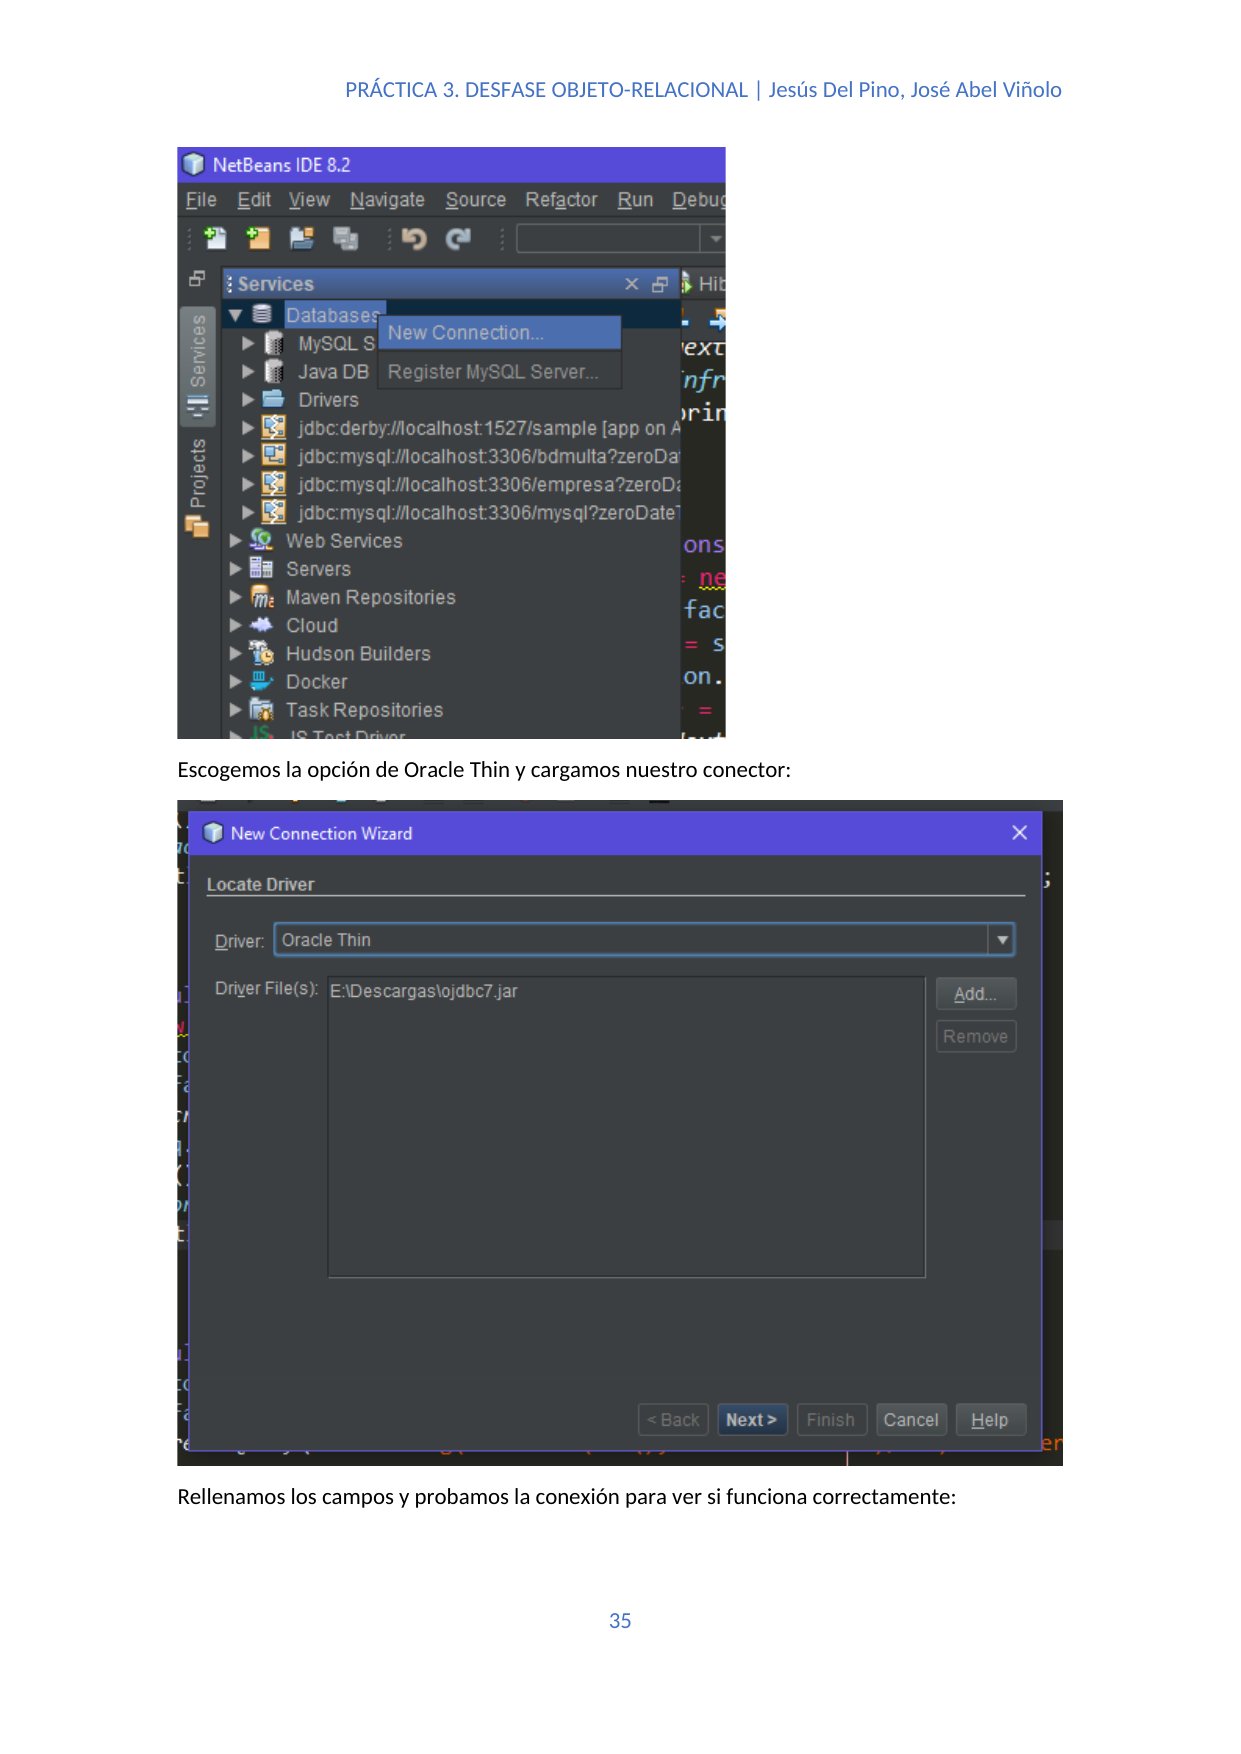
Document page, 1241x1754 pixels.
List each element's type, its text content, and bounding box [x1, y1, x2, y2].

text Escogemos la opción de Oracle Thin y cargamos nuestro conector: [177, 755, 1063, 783]
text Rellenamos los campos y probamos la conexión para ver si funciona correctamente: [177, 1482, 1063, 1511]
